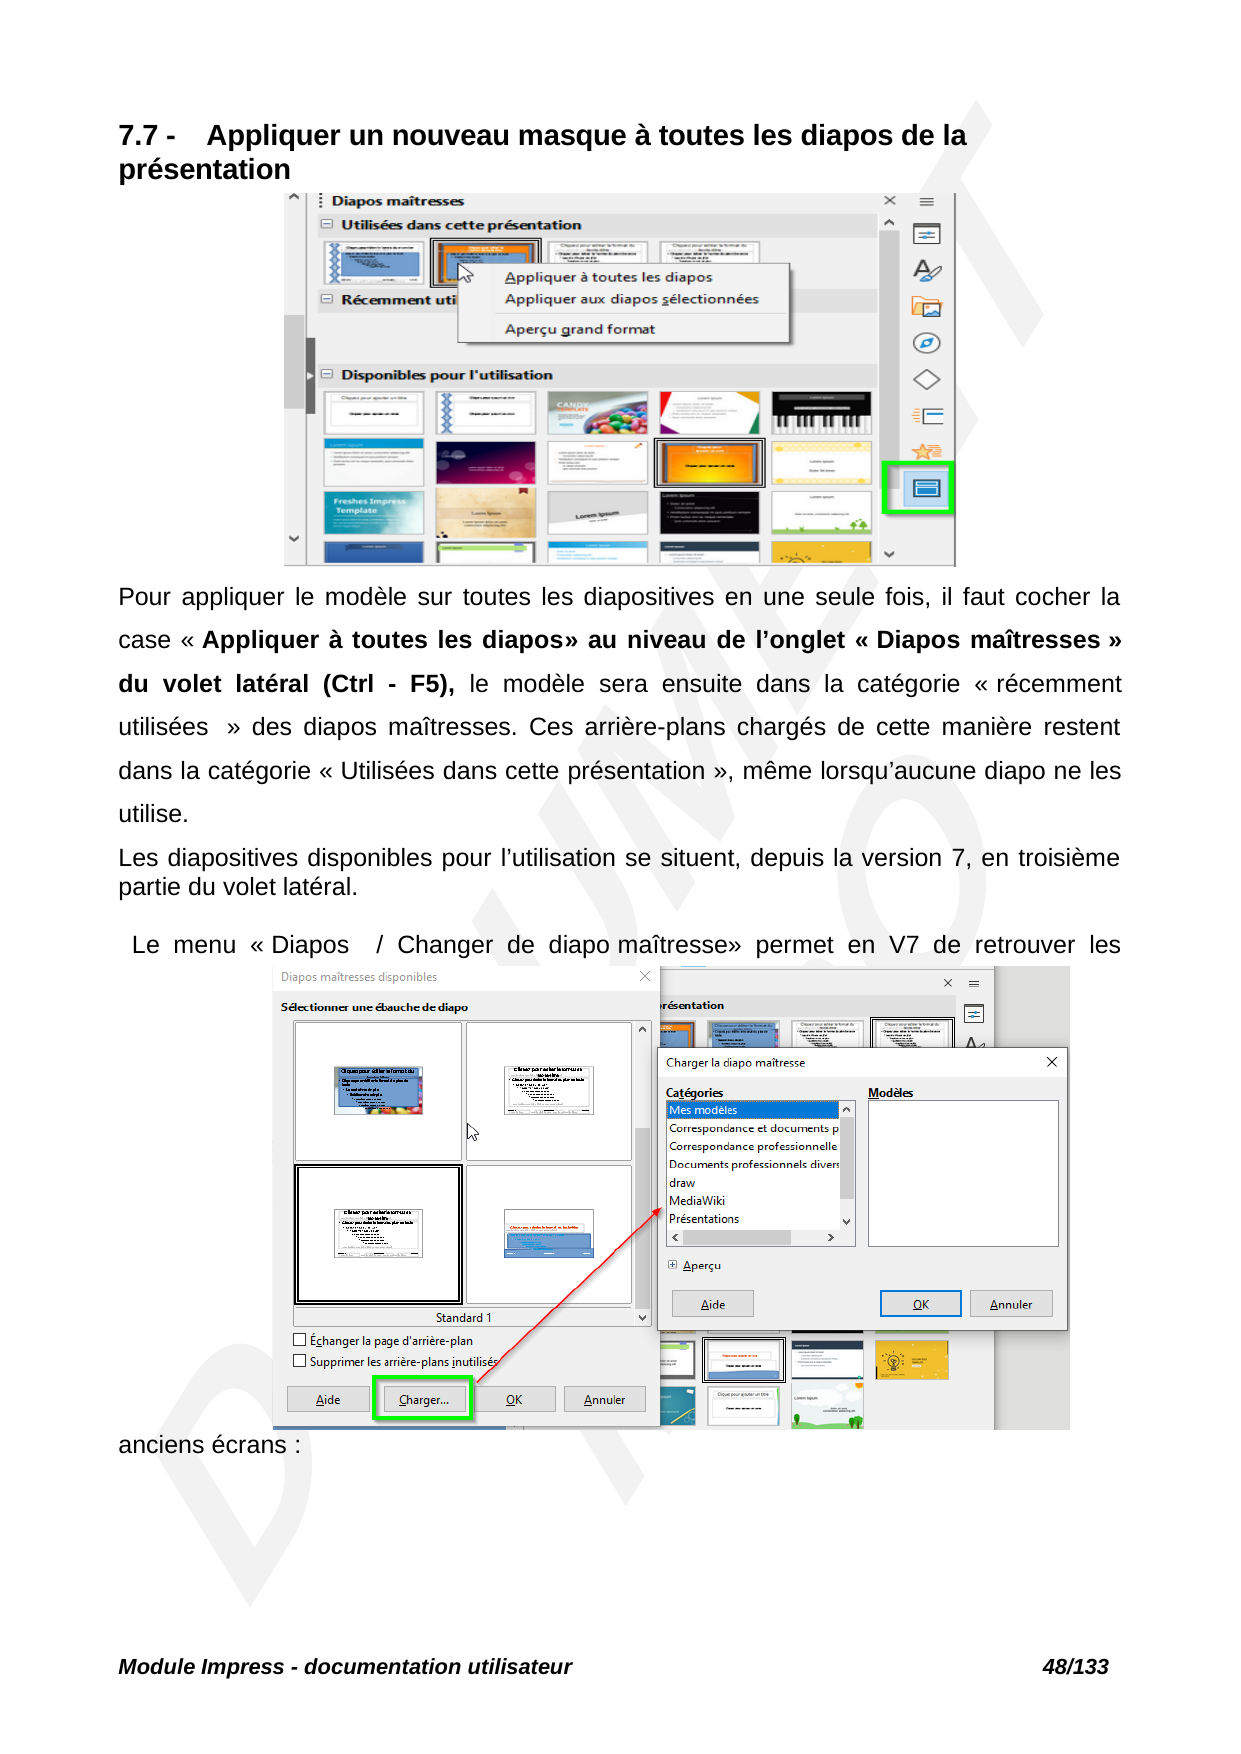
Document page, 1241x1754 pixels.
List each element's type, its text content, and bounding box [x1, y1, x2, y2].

picture [272, 966, 1071, 1430]
picture [284, 193, 957, 567]
subtitle Appliquer un nouveau masque à toutes les diapos de la présentation [118, 118, 1122, 185]
text Le menu « Diapos / Changer de diapo maîtresse» permet en V7 de retrouver les anciens écrans : [118, 930, 1122, 1459]
text Les diapositives disponibles pour l’utilisation se situent, depuis la version 7, en troisième partie du volet latéral. [118, 843, 1122, 901]
text Pour appliquer le modèle sur toutes les diapositives en une seule fois, il faut cocher la case « Appliquer à toutes les diapos» au niveau de l’onglet « Diapos maîtresses » du volet latéral (Ctrl - F5), le modèle sera ensuite dans la catégorie « récemment utilisées » des diapos maîtresses. Ces arrière-plans chargés de cette manière restent dans la catégorie « Utilisées dans cette présentation », même lorsqu’aucune diapo ne les utilise. [118, 217, 1122, 828]
